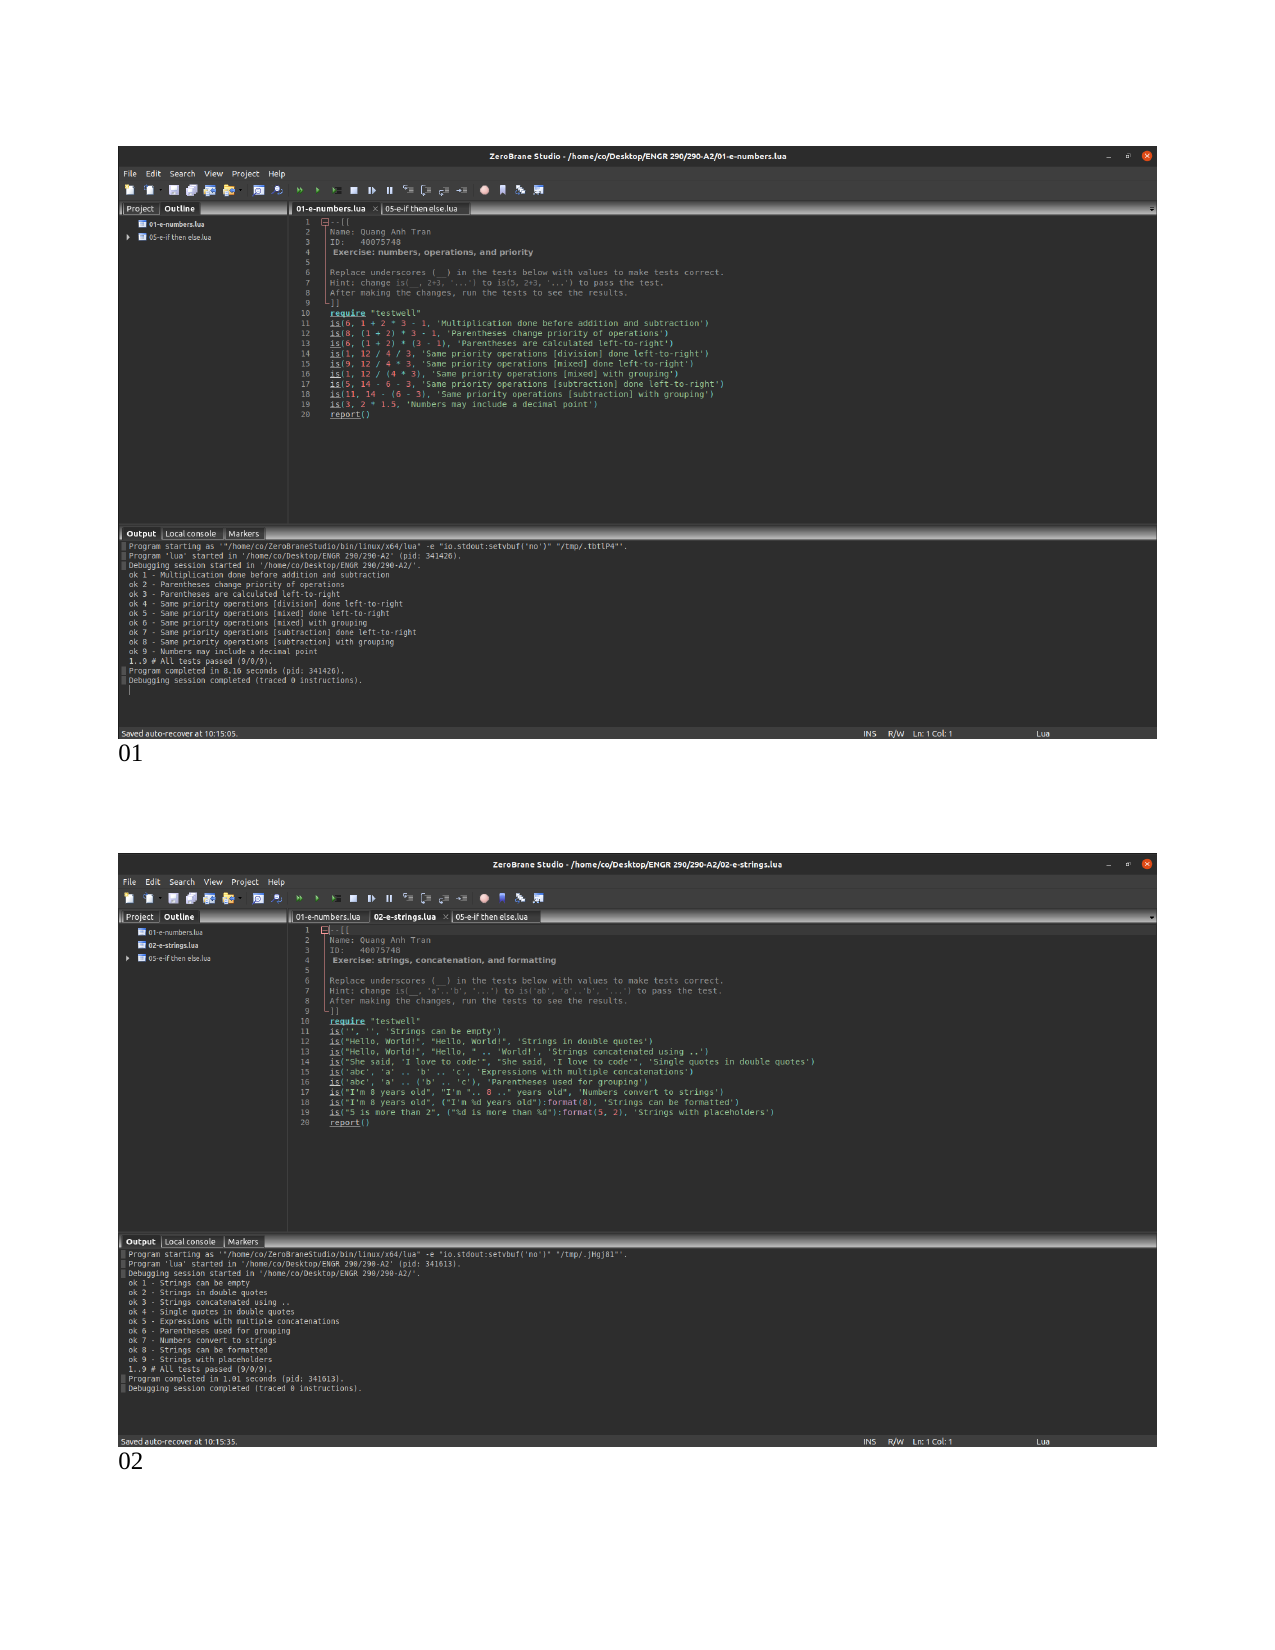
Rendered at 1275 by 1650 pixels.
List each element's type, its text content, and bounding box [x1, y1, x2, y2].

text 01 [118, 739, 1157, 767]
text 02 [118, 1447, 1157, 1475]
picture [118, 146, 1157, 739]
picture [118, 853, 1157, 1447]
